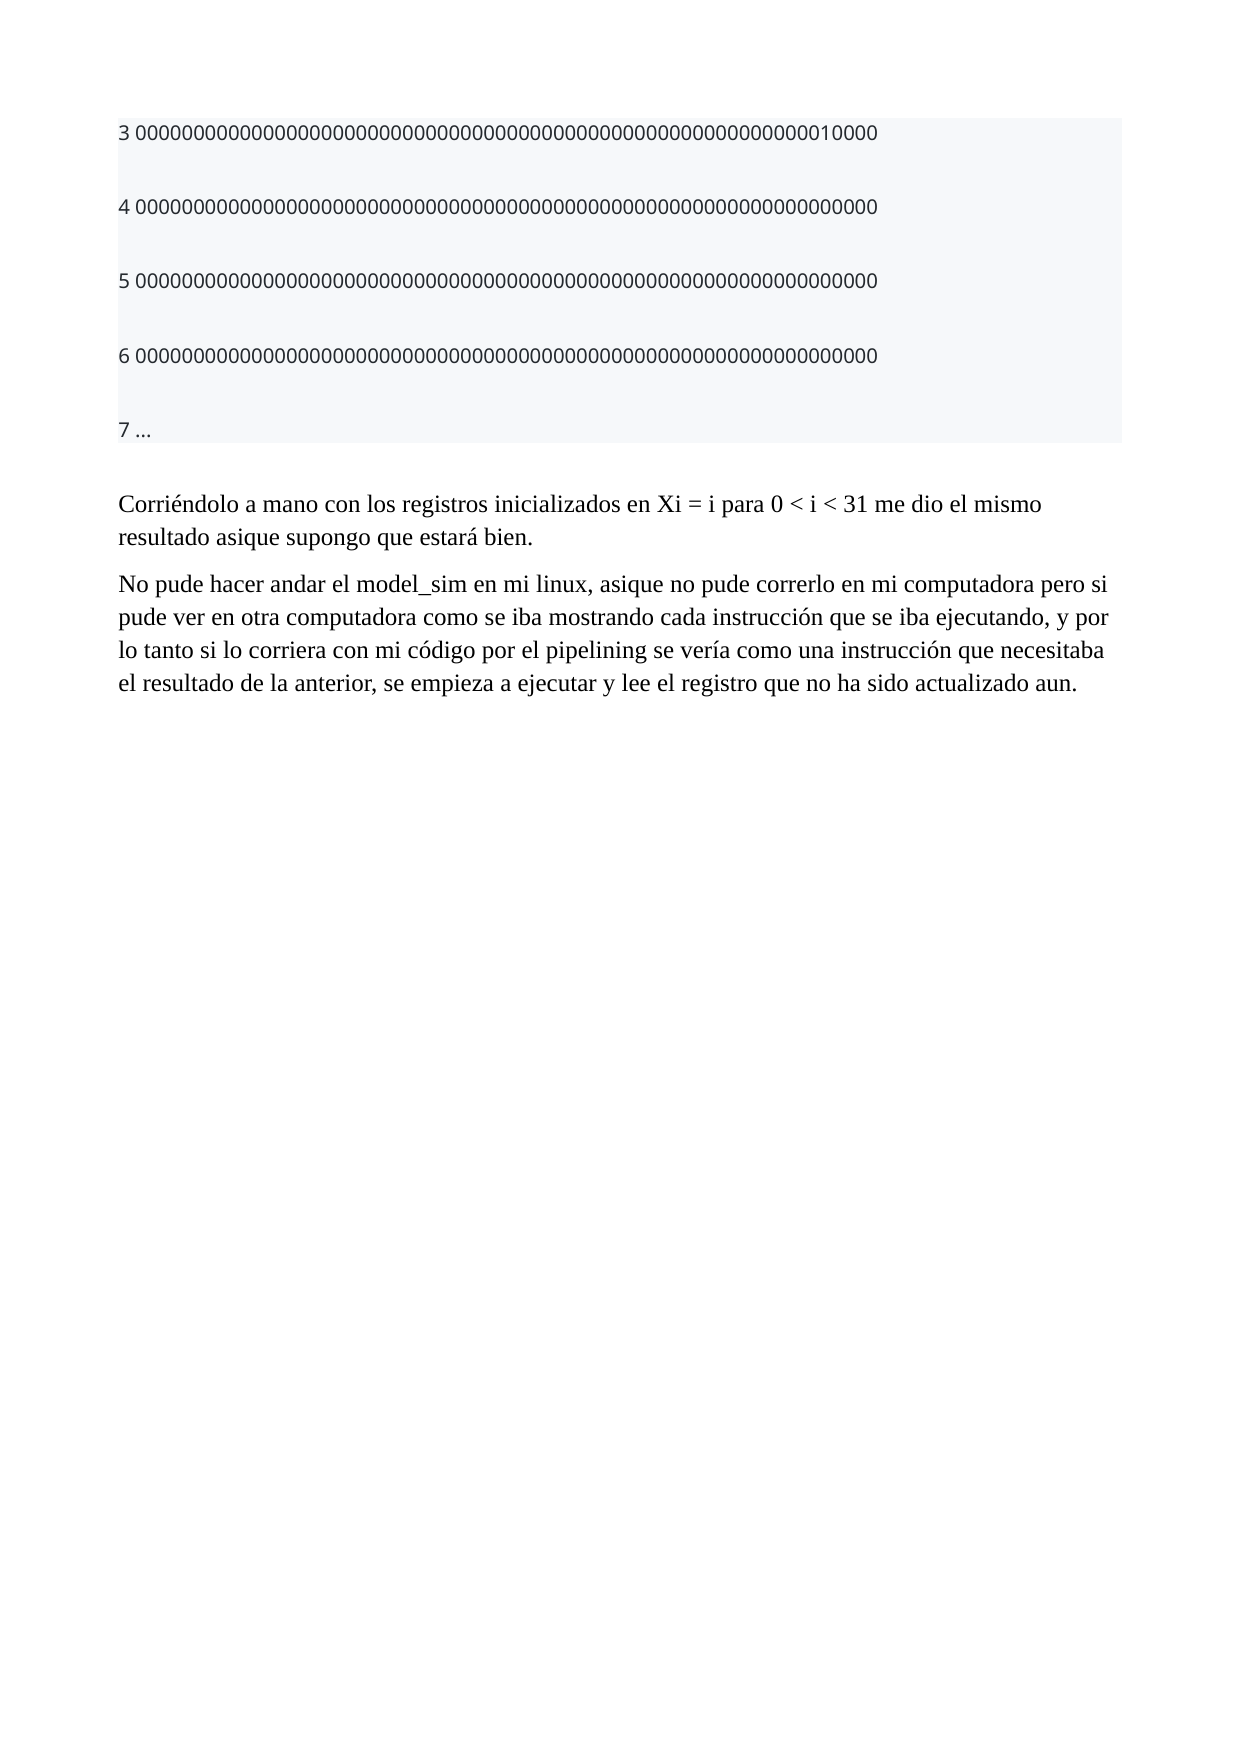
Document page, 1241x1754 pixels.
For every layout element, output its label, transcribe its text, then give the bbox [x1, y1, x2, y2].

text 6 0000000000000000000000000000000000000000000000000000000000000000 [118, 341, 1122, 369]
text 5 0000000000000000000000000000000000000000000000000000000000000000 [118, 267, 1122, 294]
text Corriéndolo a mano con los registros inicializados en Xi = i para 0 < i < 31 me dio el mismo resultado asique supongo que estará bien. [118, 456, 1122, 551]
text 4 0000000000000000000000000000000000000000000000000000000000000000 [118, 192, 1122, 220]
text 7 ... [118, 416, 1122, 443]
text No pude hacer andar el model_sim en mi linux, asique no pude correrlo en mi computadora pero si pude ver en otra computadora como se iba mostrando cada instrucción que se iba ejecutando, y por lo tanto si lo corriera con mi código por el pipelining se vería como una instrucción que necesitaba el resultado de la anterior, se empieza a ejecutar y lee el registro que no ha sido actualizado aun. [118, 569, 1122, 697]
text 3 0000000000000000000000000000000000000000000000000000000000010000 [118, 118, 1122, 146]
